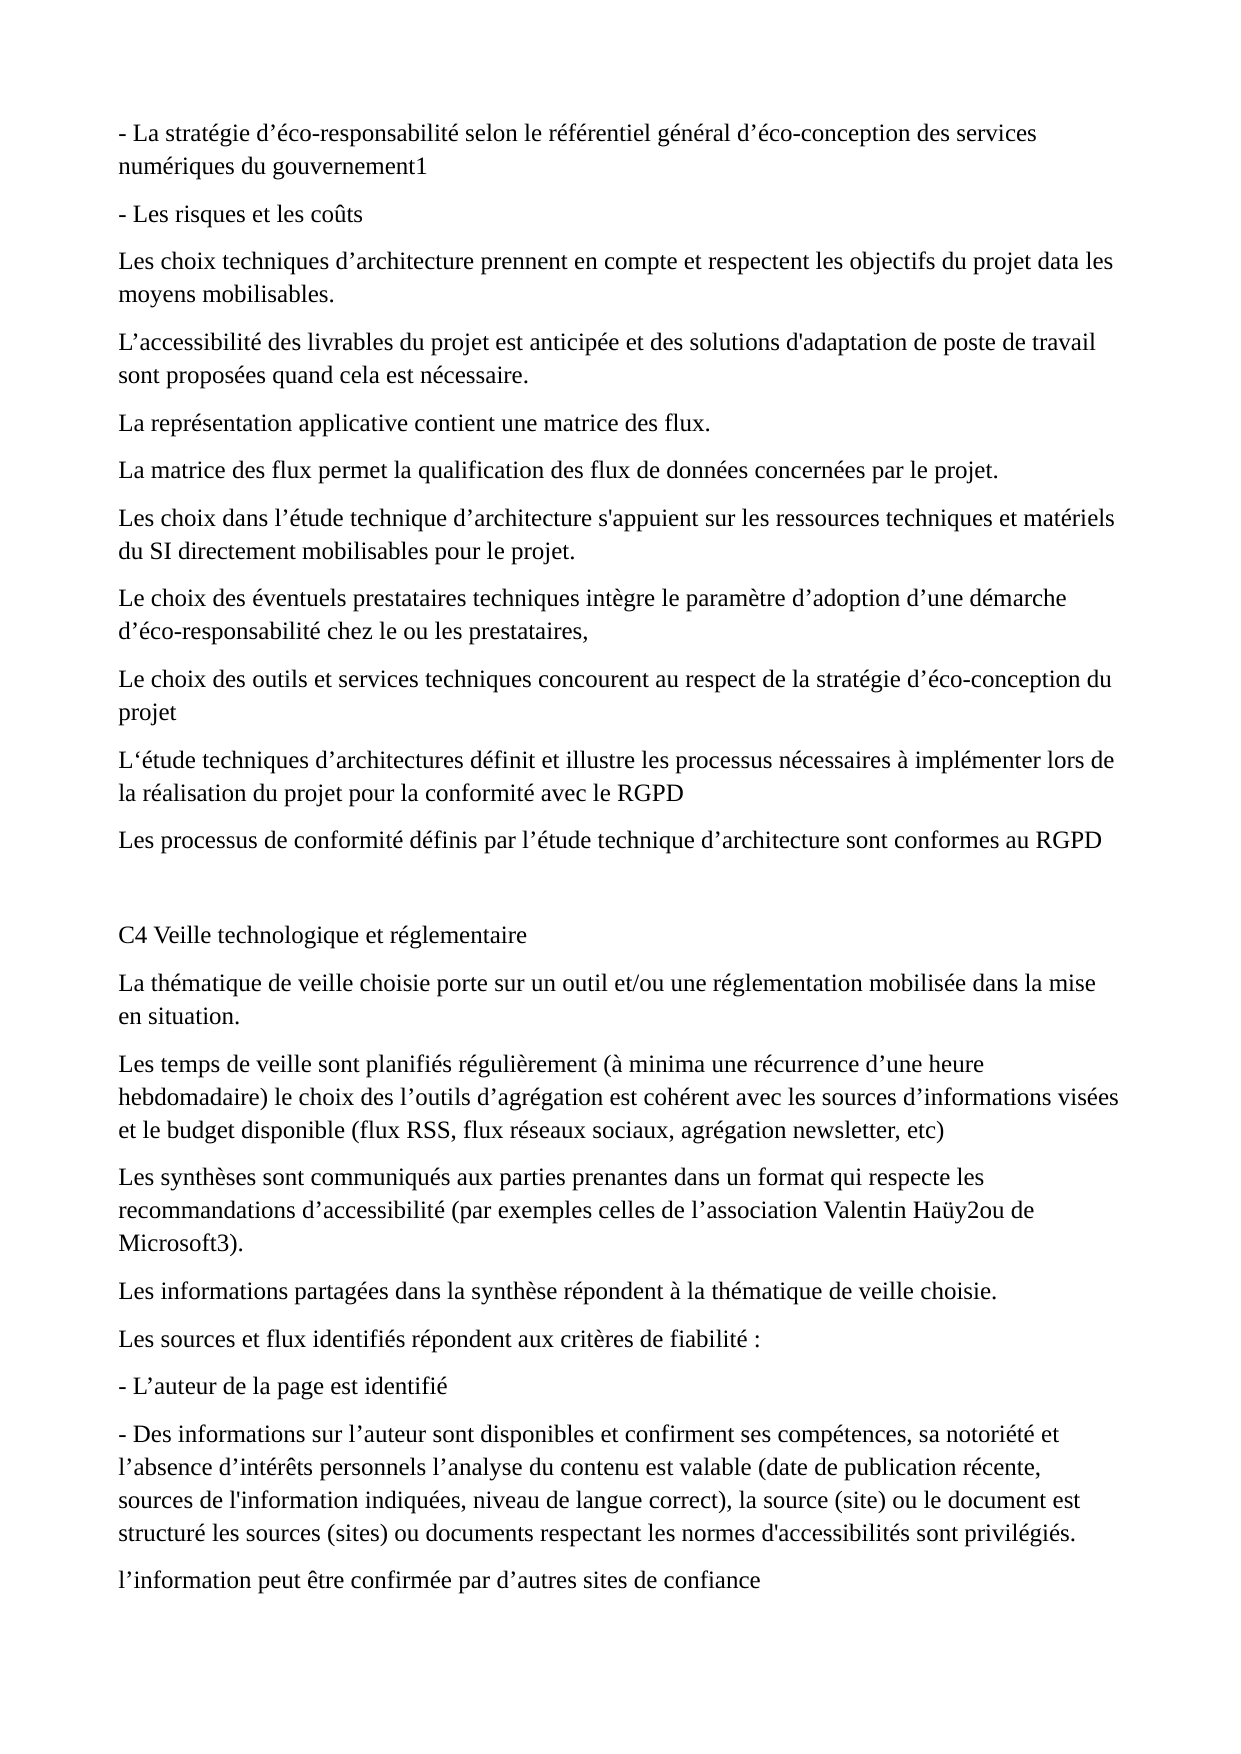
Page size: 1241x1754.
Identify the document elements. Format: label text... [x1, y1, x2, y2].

text Les temps de veille sont planifiés régulièrement (à minima une récurrence d’une heure hebdomadaire) le choix des l’outils d’agrégation est cohérent avec les sources d’informations visées et le budget disponible (flux RSS, flux réseaux sociaux, agrégation newsletter, etc) [118, 1049, 1122, 1143]
text La thématique de veille choisie porte sur un outil et/ou une réglementation mobilisée dans la mise en situation. [118, 968, 1122, 1030]
text La matrice des flux permet la qualification des flux de données concernées par le projet. [118, 455, 1122, 484]
text - Les risques et les coûts [118, 199, 1122, 227]
text - L’auteur de la page est identifié [118, 1371, 1122, 1400]
text C4 Veille technologique et réglementaire [118, 921, 1122, 949]
text L’accessibilité des livrables du projet est anticipée et des solutions d'adaptation de poste de travail sont proposées quand cela est nécessaire. [118, 327, 1122, 389]
text Le choix des outils et services techniques concourent au respect de la stratégie d’éco-conception du projet [118, 664, 1122, 726]
text L‘étude techniques d’architectures définit et illustre les processus nécessaires à implémenter lors de la réalisation du projet pour la conformité avec le RGPD [118, 745, 1122, 806]
text La représentation applicative contient une matrice des flux. [118, 408, 1122, 436]
text Le choix des éventuels prestataires techniques intègre le paramètre d’adoption d’une démarche d’éco-responsabilité chez le ou les prestataires, [118, 583, 1122, 645]
text Les synthèses sont communiqués aux parties prenantes dans un format qui respecte les recommandations d’accessibilité (par exemples celles de l’association Valentin Haüy2ou de Microsoft3). [118, 1162, 1122, 1257]
text - Des informations sur l’auteur sont disponibles et confirment ses compétences, sa notoriété et l’absence d’intérêts personnels l’analyse du contenu est valable (date de publication récente, sources de l'information indiquées, niveau de langue correct), la source (site) ou le document est structuré les sources (sites) ou documents respectant les normes d'accessibilités sont privilégiés. [118, 1419, 1122, 1547]
text l’information peut être confirmée par d’autres sites de confiance [118, 1566, 1122, 1594]
text Les choix dans l’étude technique d’architecture s'appuient sur les ressources techniques et matériels du SI directement mobilisables pour le projet. [118, 503, 1122, 564]
text Les informations partagées dans la synthèse répondent à la thématique de veille choisie. [118, 1276, 1122, 1305]
text Les sources et flux identifiés répondent aux critères de fiabilité : [118, 1324, 1122, 1352]
text - La stratégie d’éco-responsabilité selon le référentiel général d’éco-conception des services numériques du gouvernement1 [118, 118, 1122, 180]
text Les processus de conformité définis par l’étude technique d’architecture sont conformes au RGPD [118, 825, 1122, 854]
text Les choix techniques d’architecture prennent en compte et respectent les objectifs du projet data les moyens mobilisables. [118, 246, 1122, 308]
